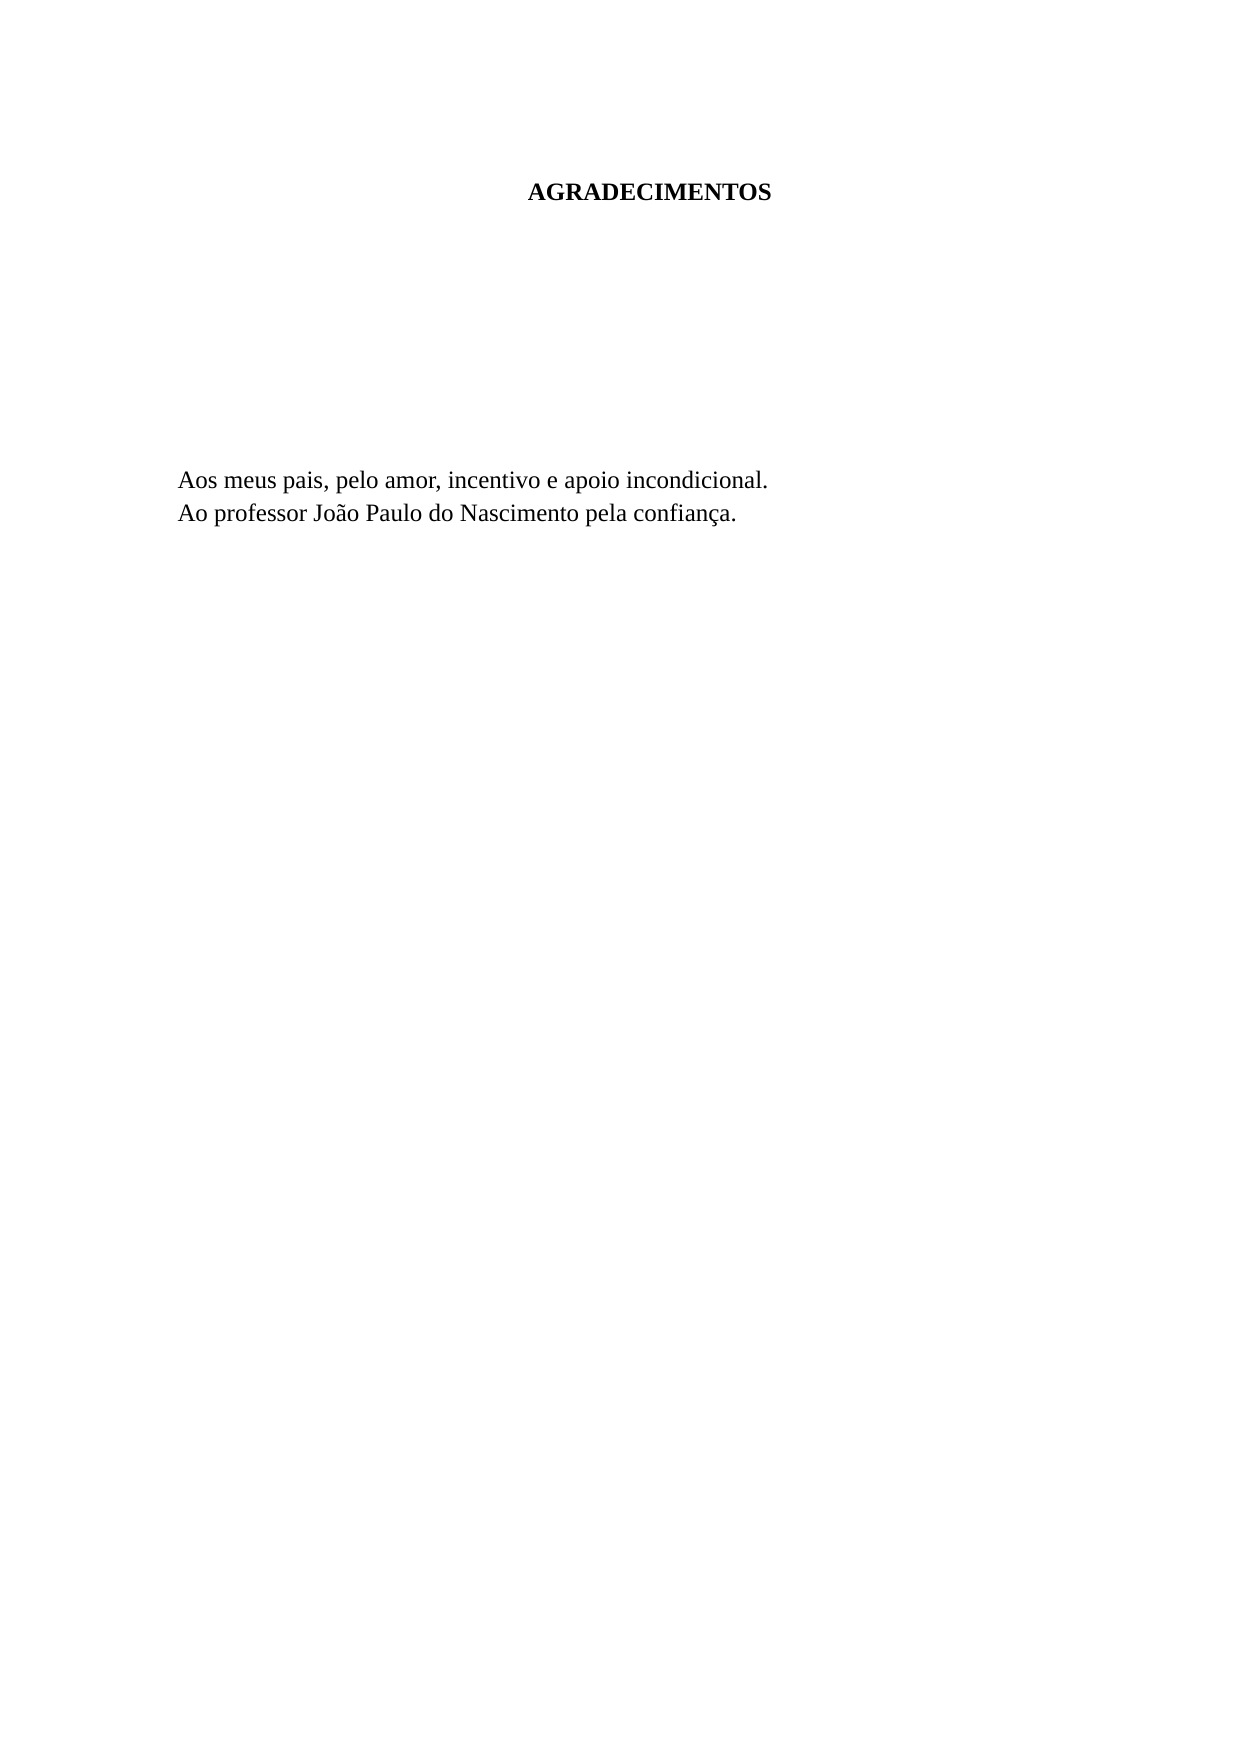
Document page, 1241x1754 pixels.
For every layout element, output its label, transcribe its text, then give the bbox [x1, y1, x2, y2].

text Aos meus pais, pelo amor, incentivo e apoio incondicional. [177, 465, 1122, 493]
text AGRADECIMENTOS [177, 177, 1122, 206]
text Ao professor João Paulo do Nascimento pela confiança. [177, 498, 1122, 526]
